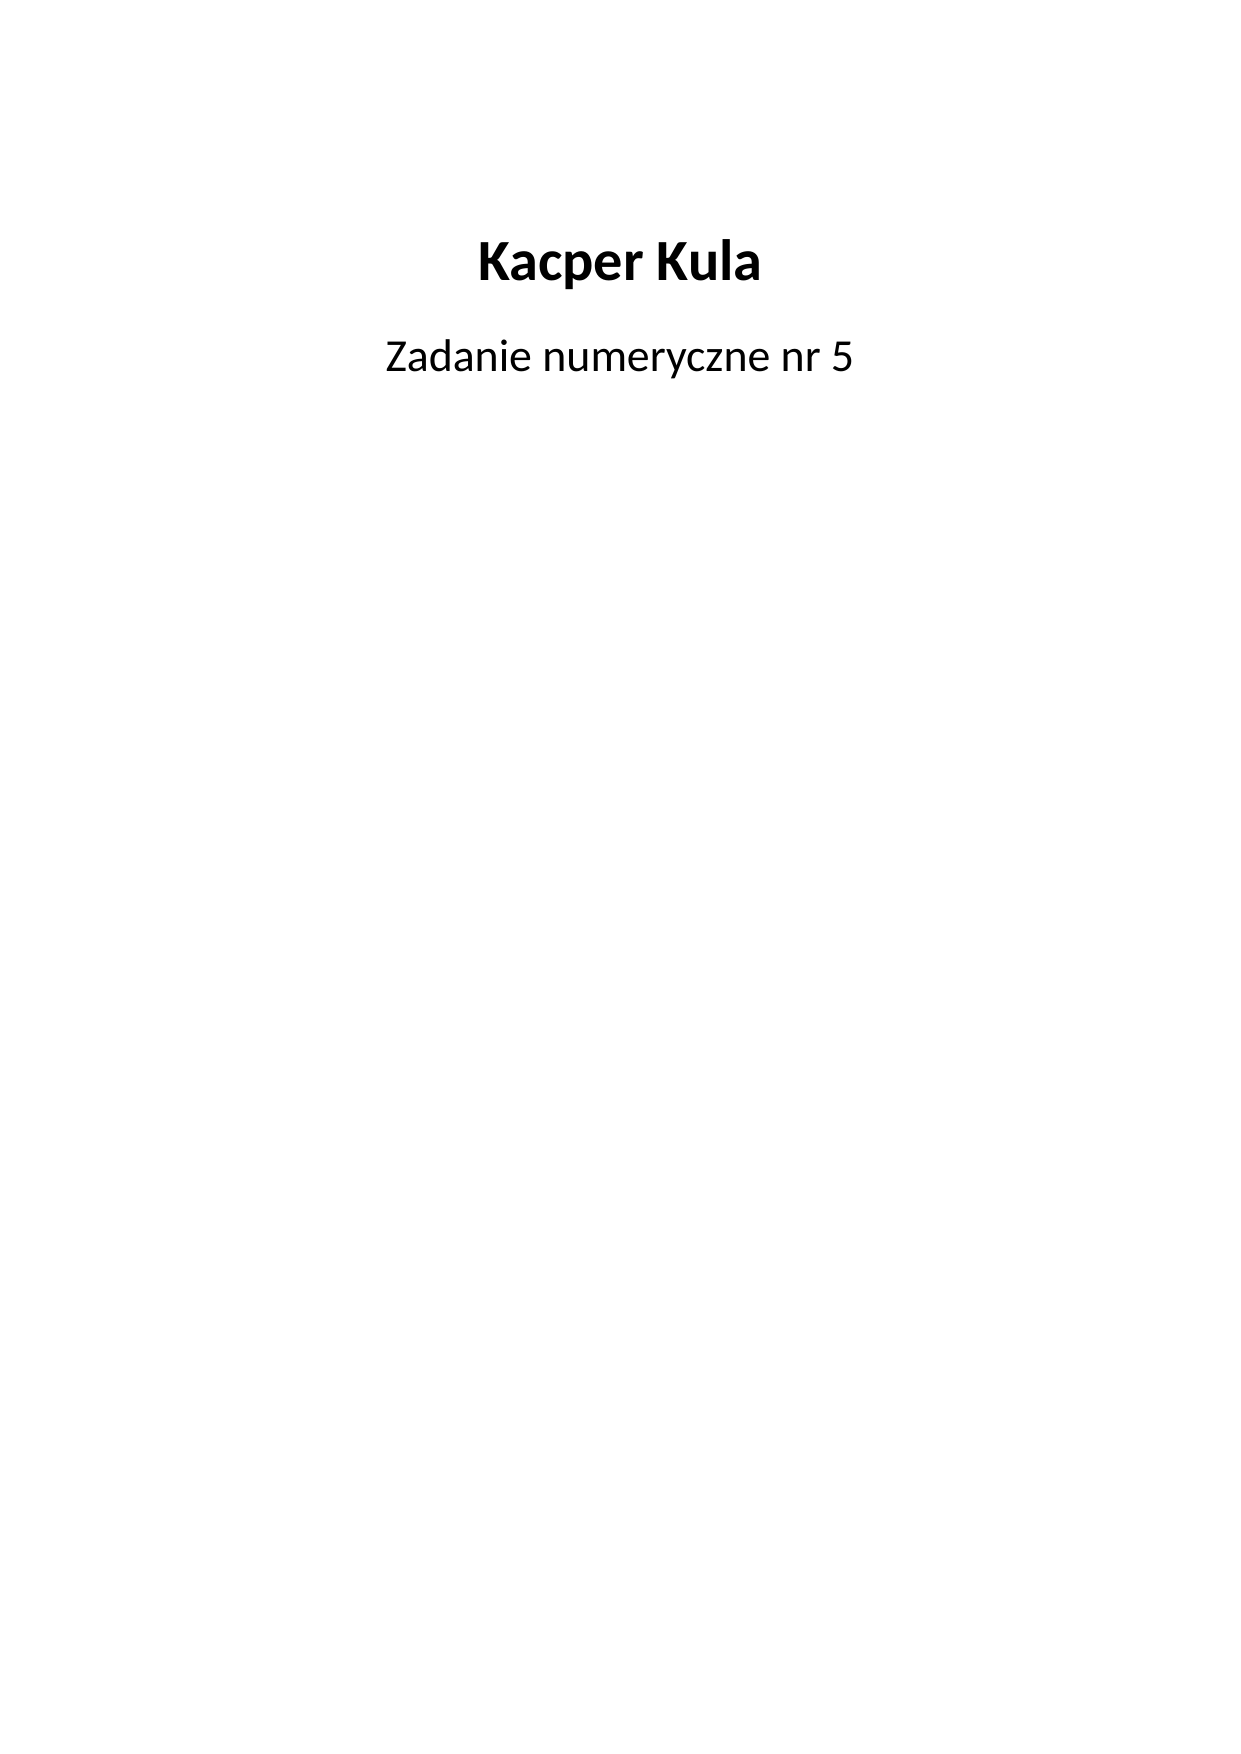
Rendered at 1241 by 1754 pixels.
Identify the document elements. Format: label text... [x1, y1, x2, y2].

text Zadanie numeryczne nr 5 [118, 327, 1122, 383]
text Kacper Kula [118, 224, 1122, 295]
